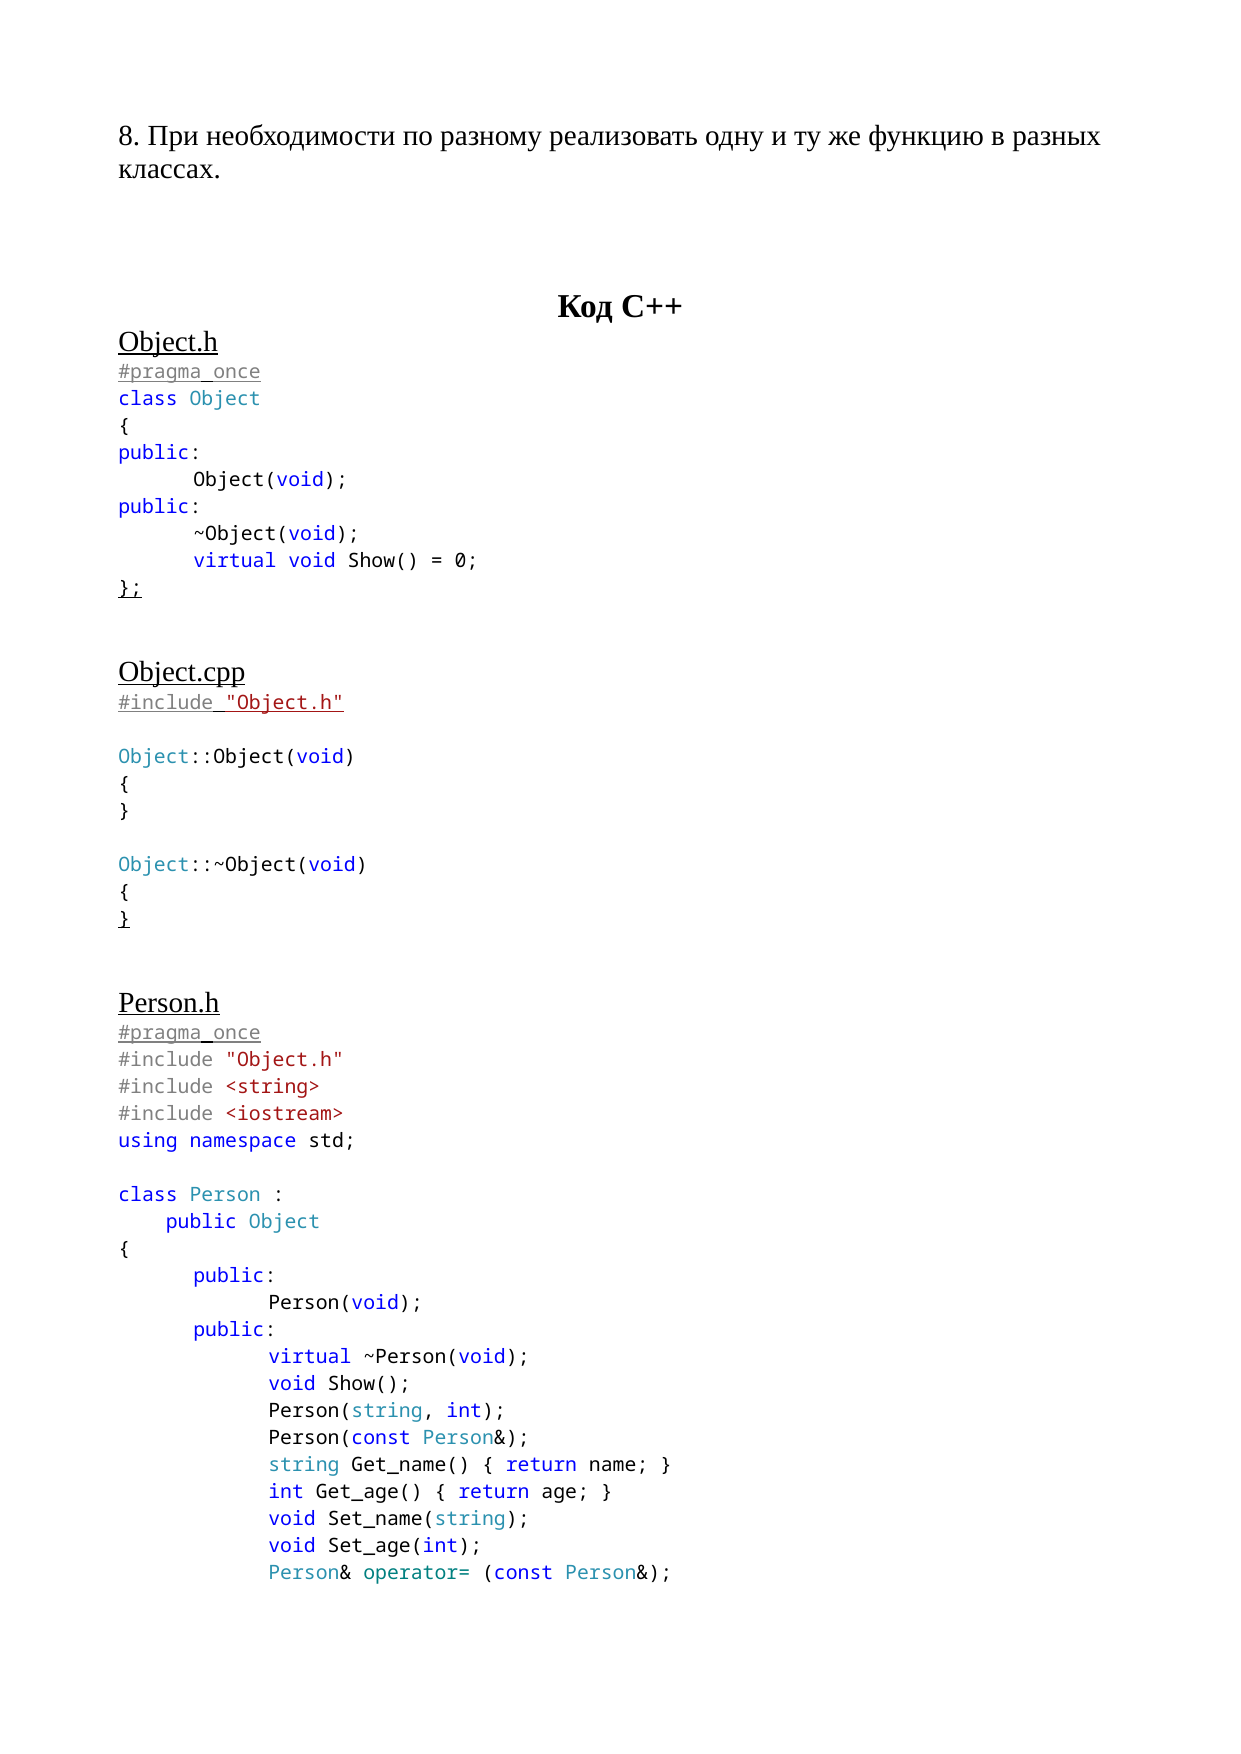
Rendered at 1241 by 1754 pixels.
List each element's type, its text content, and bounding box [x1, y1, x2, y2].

text ~Object(void); [118, 519, 1122, 547]
text public: [118, 493, 1122, 519]
text string Get_name() { return name; } [118, 1450, 1122, 1477]
text Person& operator= (const Person&); [118, 1558, 1122, 1585]
text }; [118, 573, 1122, 601]
text class Person : [118, 1180, 1122, 1207]
text #include <iostream> [118, 1099, 1122, 1126]
text #include "Object.h" [118, 688, 1122, 715]
text int Get_age() { return age; } [118, 1477, 1122, 1504]
text { [118, 1234, 1122, 1261]
text Код C++ [118, 286, 1122, 324]
text #pragma once [118, 1018, 1122, 1045]
text #include "Object.h" [118, 1045, 1122, 1072]
text Object(void); [118, 466, 1122, 493]
text Person(void); [118, 1288, 1122, 1315]
text } [118, 796, 1122, 823]
text { [118, 877, 1122, 904]
text } [118, 904, 1122, 931]
text Person(const Person&); [118, 1423, 1122, 1450]
text Person(string, int); [118, 1396, 1122, 1423]
text Object.cpp [118, 654, 1122, 688]
text 8. При необходимости по разному реализовать одну и ту же функцию в разных классах. [118, 118, 1122, 185]
text Person.h [118, 985, 1122, 1018]
text public: [118, 1315, 1122, 1342]
text Object.h [118, 324, 1122, 358]
text public Object [118, 1207, 1122, 1234]
text public: [118, 1261, 1122, 1288]
text using namespace std; [118, 1126, 1122, 1153]
text { [118, 412, 1122, 439]
text #include <string> [118, 1072, 1122, 1099]
text virtual void Show() = 0; [118, 547, 1122, 573]
text Object::~Object(void) [118, 850, 1122, 877]
text void Set_name(string); [118, 1504, 1122, 1531]
text Object::Object(void) [118, 742, 1122, 769]
text void Set_age(int); [118, 1531, 1122, 1558]
text public: [118, 439, 1122, 466]
text void Show(); [118, 1369, 1122, 1396]
text { [118, 769, 1122, 796]
text class Object [118, 385, 1122, 412]
text virtual ~Person(void); [118, 1342, 1122, 1369]
text #pragma once [118, 358, 1122, 385]
